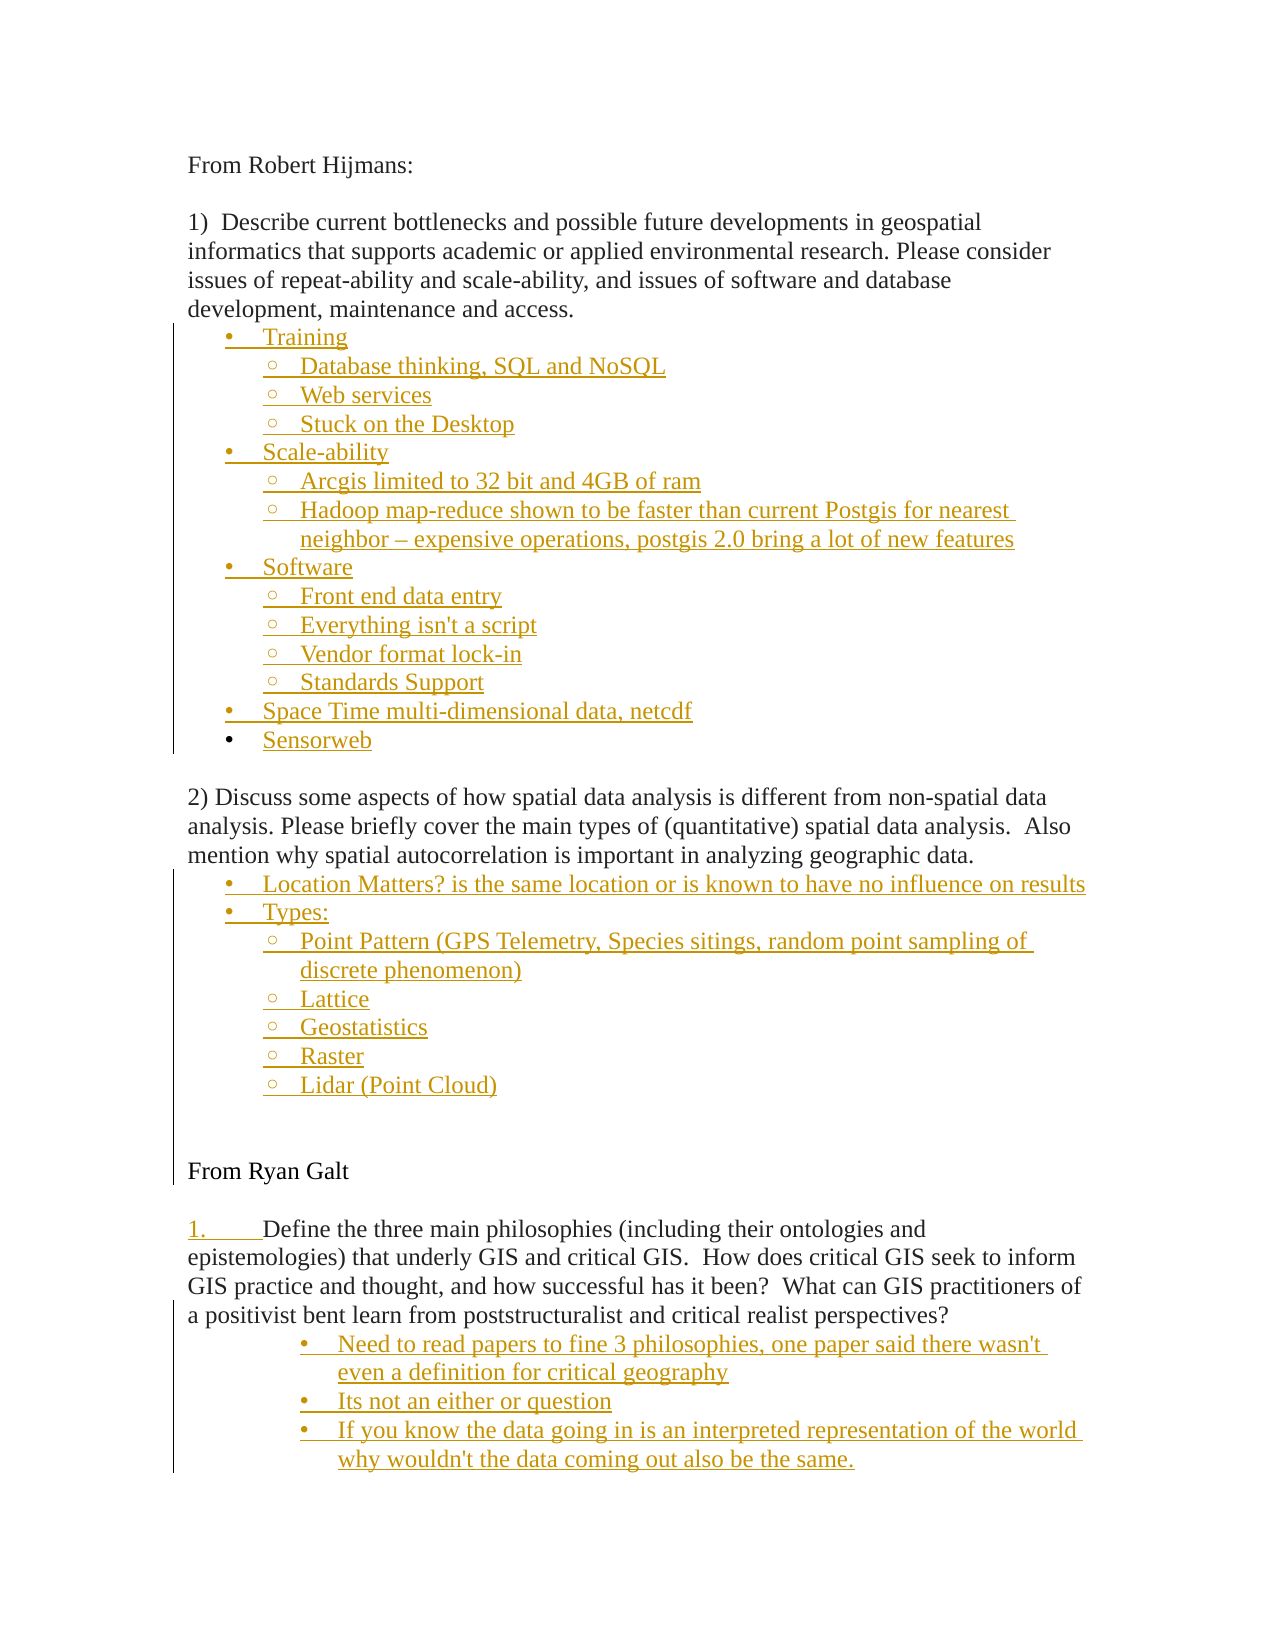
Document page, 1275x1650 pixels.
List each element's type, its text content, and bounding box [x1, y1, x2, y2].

list Software [225, 552, 1087, 581]
list If you know the data going in is an interpreted representation of the world why wouldn't the data coming out also be the same. [300, 1415, 1087, 1472]
list Everything isn't a script [262, 610, 1087, 639]
list Define the three main philosophies (including their ontologies and epistemologies) that underly GIS and critical GIS. How does critical GIS seek to inform GIS practice and thought, and how successful has it been? What can GIS practitioners of a positivist bent learn from poststructuralist and critical realist perspectives? [187, 1214, 1087, 1329]
list Point Pattern (GPS Telemetry, Species sitings, random point sampling of discrete phenomenon) [262, 926, 1087, 984]
list Lattice [262, 984, 1087, 1012]
list Lidar (Point Cloud) [262, 1070, 1087, 1099]
list Space Time multi-dimensional data, netcdf [225, 696, 1087, 725]
list Training [225, 322, 1087, 351]
list Standards Support [262, 667, 1087, 696]
list Raster [262, 1041, 1087, 1070]
list Its not an either or question [300, 1386, 1087, 1415]
list Sensorweb [225, 725, 1087, 754]
list Hadoop map-reduce shown to be faster than current Postgis for nearest neighbor – expensive operations, postgis 2.0 bring a lot of new features [262, 495, 1087, 552]
list Web services [262, 380, 1087, 409]
text From Robert Hijmans: [187, 150, 1087, 179]
list Database thinking, SQL and NoSQL [262, 351, 1087, 380]
list Geostatistics [262, 1012, 1087, 1041]
list Arcgis limited to 32 bit and 4GB of ram [262, 466, 1087, 495]
text From Ryan Galt [187, 1156, 1087, 1185]
text 2) Discuss some aspects of how spatial data analysis is different from non-spatial data analysis. Please briefly cover the main types of (quantitative) spatial data analysis. Also mention why spatial autocorrelation is important in analyzing geographic data. [187, 782, 1087, 869]
list Stuck on the Desktop [262, 409, 1087, 437]
list Front end data entry [262, 581, 1087, 610]
list Scale-ability [225, 437, 1087, 466]
list Types: [225, 897, 1087, 926]
list Vendor format lock-in [262, 639, 1087, 667]
list Location Matters? is the same location or is known to have no influence on results [225, 869, 1087, 897]
text 1) Describe current bottlenecks and possible future developments in geospatial informatics that supports academic or applied environmental research. Please consider issues of repeat-ability and scale-ability, and issues of software and database development, maintenance and access. [187, 207, 1087, 322]
list Need to read papers to fine 3 philosophies, one paper said there wasn't even a definition for critical geography [300, 1329, 1087, 1386]
